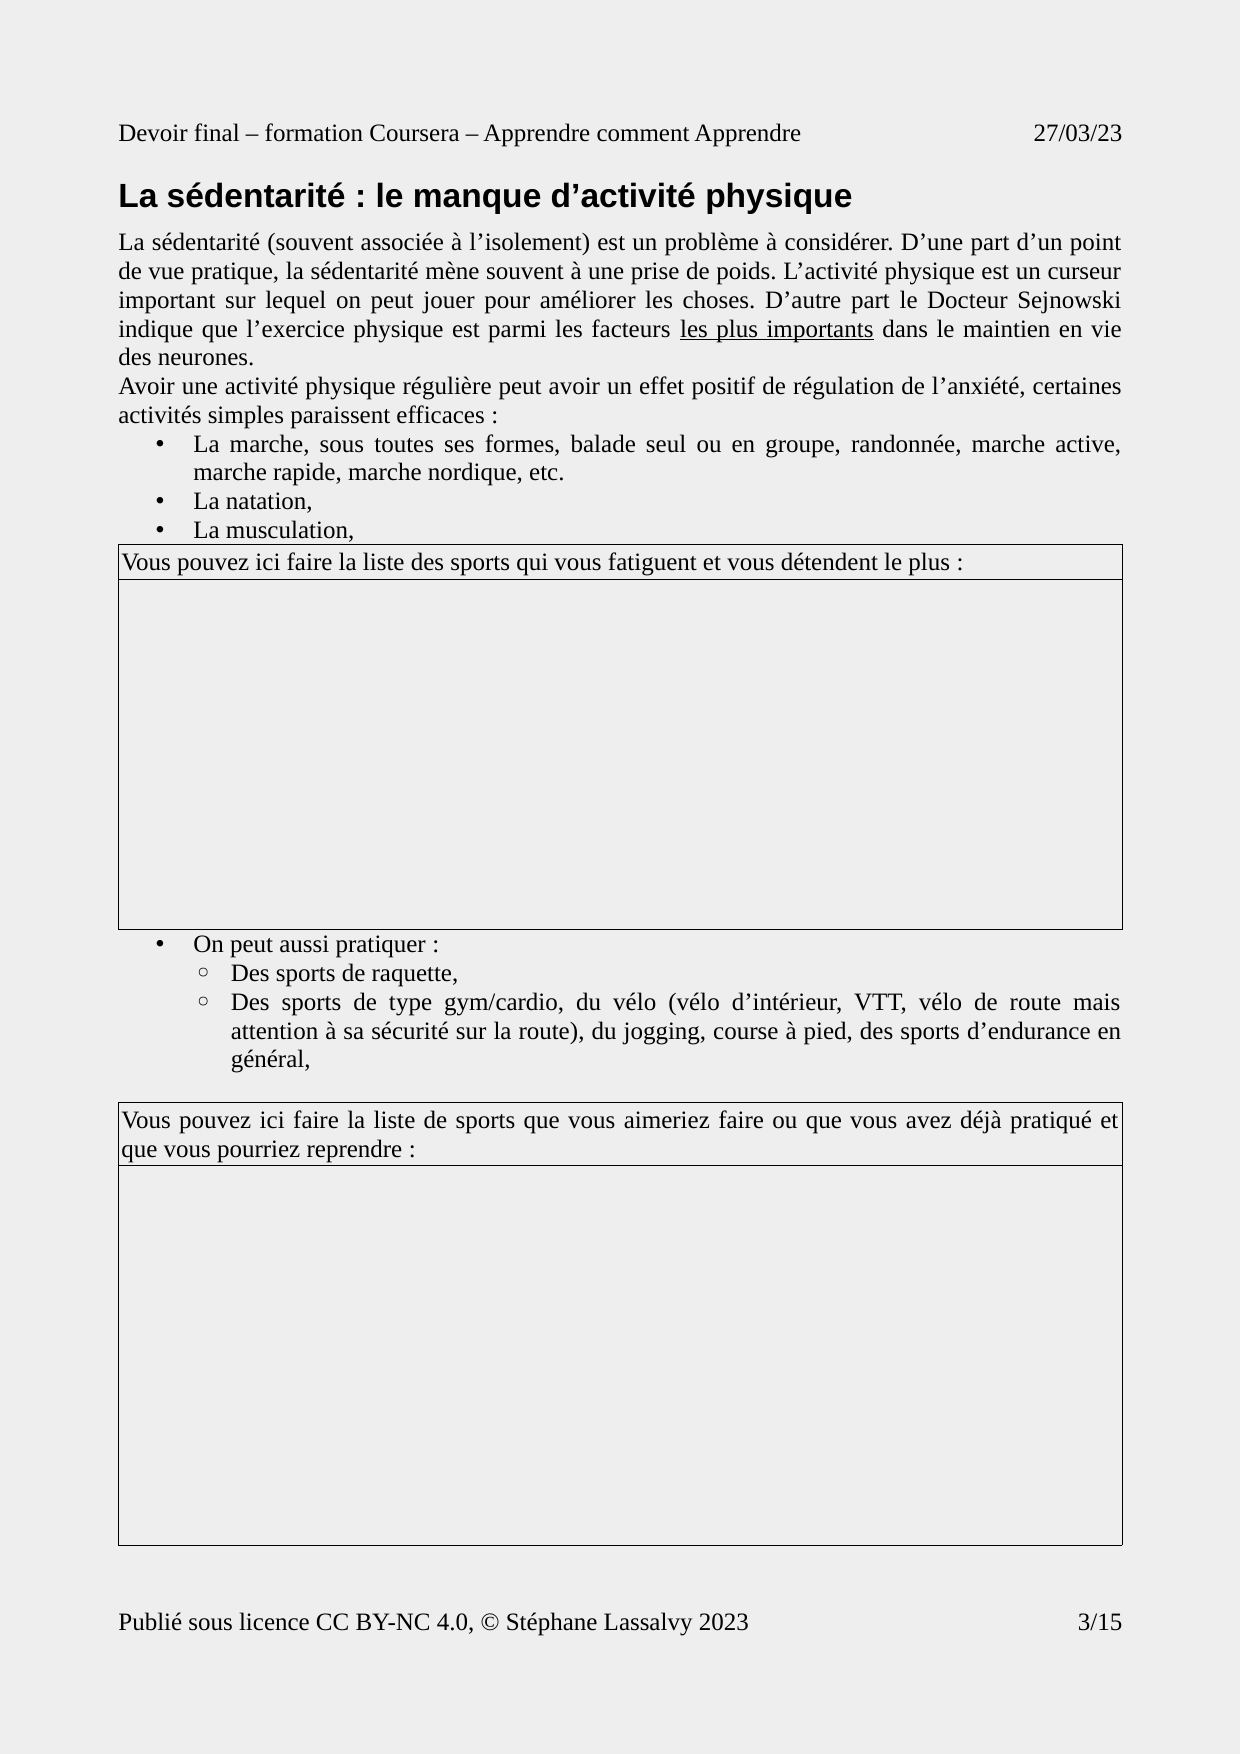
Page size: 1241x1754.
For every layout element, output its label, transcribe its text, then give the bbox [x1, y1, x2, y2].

list La musculation, [156, 515, 1122, 544]
list La marche, sous toutes ses formes, balade seul ou en groupe, randonnée, marche active, marche rapide, marche nordique, etc. [156, 429, 1122, 486]
table_cell [119, 580, 1122, 929]
list On peut aussi pratiquer : [156, 930, 1122, 958]
list Des sports de raquette, [193, 958, 1122, 987]
table_header Vous pouvez ici faire la liste des sports qui vous fatiguent et vous détendent le plus : [119, 545, 1122, 578]
list Des sports de type gym/cardio, du vélo (vélo d’intérieur, VTT, vélo de route mais attention à sa sécurité sur la route), du jogging, course à pied, des sports d’endurance en général, [193, 987, 1122, 1073]
subtitle La sédentarité : le manque d’activité physique [118, 176, 1122, 215]
list La natation, [156, 486, 1122, 515]
text La sédentarité (souvent associée à l’isolement) est un problème à considérer. D’une part d’un point de vue pratique, la sédentarité mène souvent à une prise de poids. L’activité physique est un curseur important sur lequel on peut jouer pour améliorer les choses. D’autre part le Docteur Sejnowski indique que l’exercice physique est parmi les facteurs les plus importants dans le maintien en vie des neurones. [118, 227, 1122, 371]
table_header Vous pouvez ici faire la liste de sports que vous aimeriez faire ou que vous avez déjà pratiqué et que vous pourriez reprendre : [119, 1103, 1122, 1165]
table_cell [119, 1166, 1122, 1545]
text Avoir une activité physique régulière peut avoir un effet positif de régulation de l’anxiété, certaines activités simples paraissent efficaces : [118, 371, 1122, 429]
